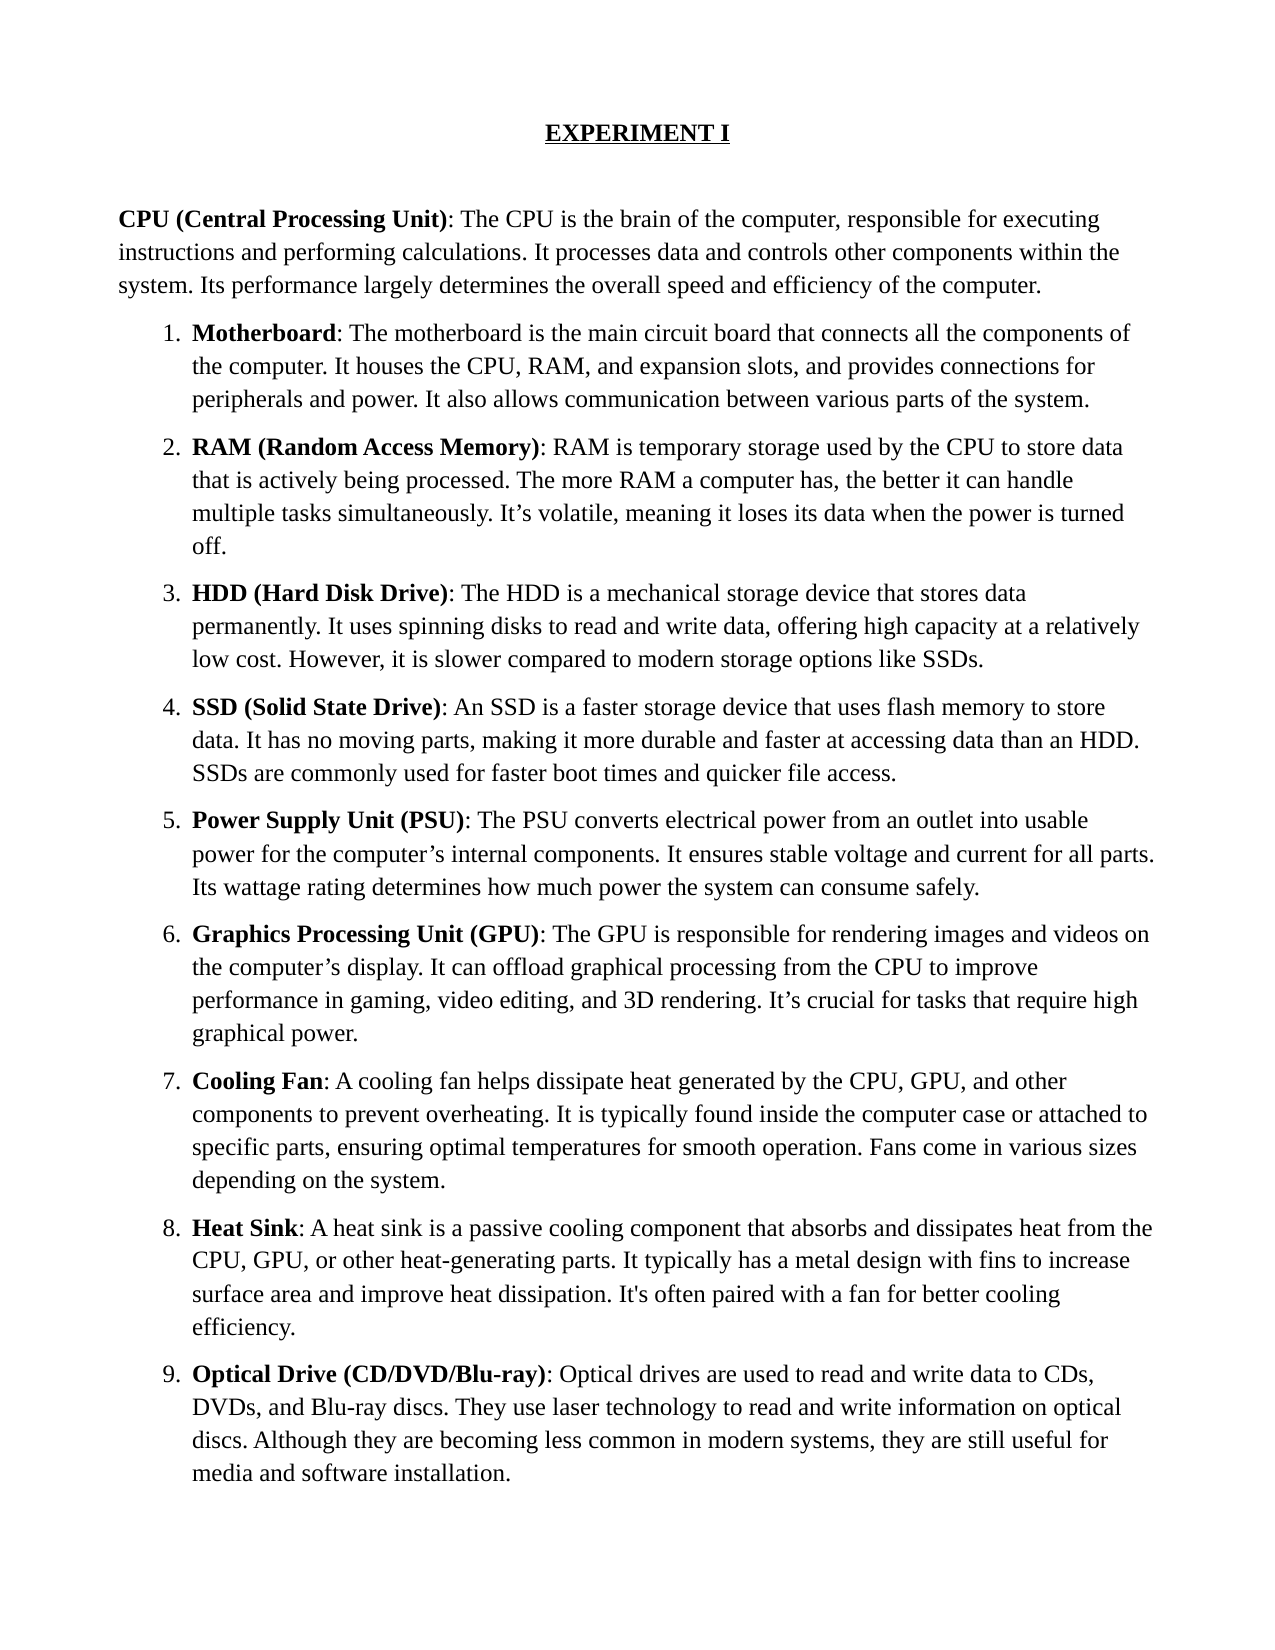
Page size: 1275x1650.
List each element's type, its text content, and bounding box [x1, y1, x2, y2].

list Cooling Fan: A cooling fan helps dissipate heat generated by the CPU, GPU, and other components to prevent overheating. It is typically found inside the computer case or attached to specific parts, ensuring optimal temperatures for smooth operation. Fans come in various sizes depending on the system. [162, 1066, 1157, 1194]
list Heat Sink: A heat sink is a passive cooling component that absorbs and dissipates heat from the CPU, GPU, or other heat-generating parts. It typically has a metal design with fins to increase surface area and improve heat dissipation. It's often paired with a fan for better cooling efficiency. [162, 1213, 1157, 1340]
text CPU (Central Processing Unit): The CPU is the brain of the computer, responsible for executing instructions and performing calculations. It processes data and controls other components within the system. Its performance largely determines the overall speed and efficiency of the computer. [118, 204, 1157, 299]
list HDD (Hard Disk Drive): The HDD is a mechanical storage device that stores data permanently. It uses spinning disks to read and write data, offering high capacity at a relatively low cost. However, it is slower compared to modern storage options like SSDs. [162, 578, 1157, 673]
list Motherboard: The motherboard is the main circuit board that connects all the components of the computer. It houses the CPU, RAM, and expansion slots, and provides connections for peripherals and power. It also allows communication between various parts of the system. [162, 318, 1157, 413]
list Power Supply Unit (PSU): The PSU converts electrical power from an outlet into usable power for the computer’s internal components. It ensures stable voltage and current for all parts. Its wattage rating determines how much power the system can consume safely. [162, 806, 1157, 900]
list SSD (Solid State Drive): An SSD is a faster storage device that uses flash memory to store data. It has no moving parts, making it more durable and faster at accessing data than an HDD. SSDs are commonly used for faster boot times and quicker file access. [162, 692, 1157, 787]
text EXPERIMENT I [118, 118, 1157, 147]
list Optical Drive (CD/DVD/Blu-ray): Optical drives are used to read and write data to CDs, DVDs, and Blu-ray discs. They use laser technology to read and write information on optical discs. Although they are becoming less common in modern systems, they are still useful for media and software installation. [162, 1359, 1157, 1487]
list Graphics Processing Unit (GPU): The GPU is responsible for rendering images and videos on the computer’s display. It can offload graphical processing from the CPU to improve performance in gaming, video editing, and 3D rendering. It’s crucial for tasks that require high graphical power. [162, 919, 1157, 1047]
list RAM (Random Access Memory): RAM is temporary storage used by the CPU to store data that is actively being processed. The more RAM a computer has, the better it can handle multiple tasks simultaneously. It’s volatile, meaning it loses its data when the power is turned off. [162, 432, 1157, 559]
